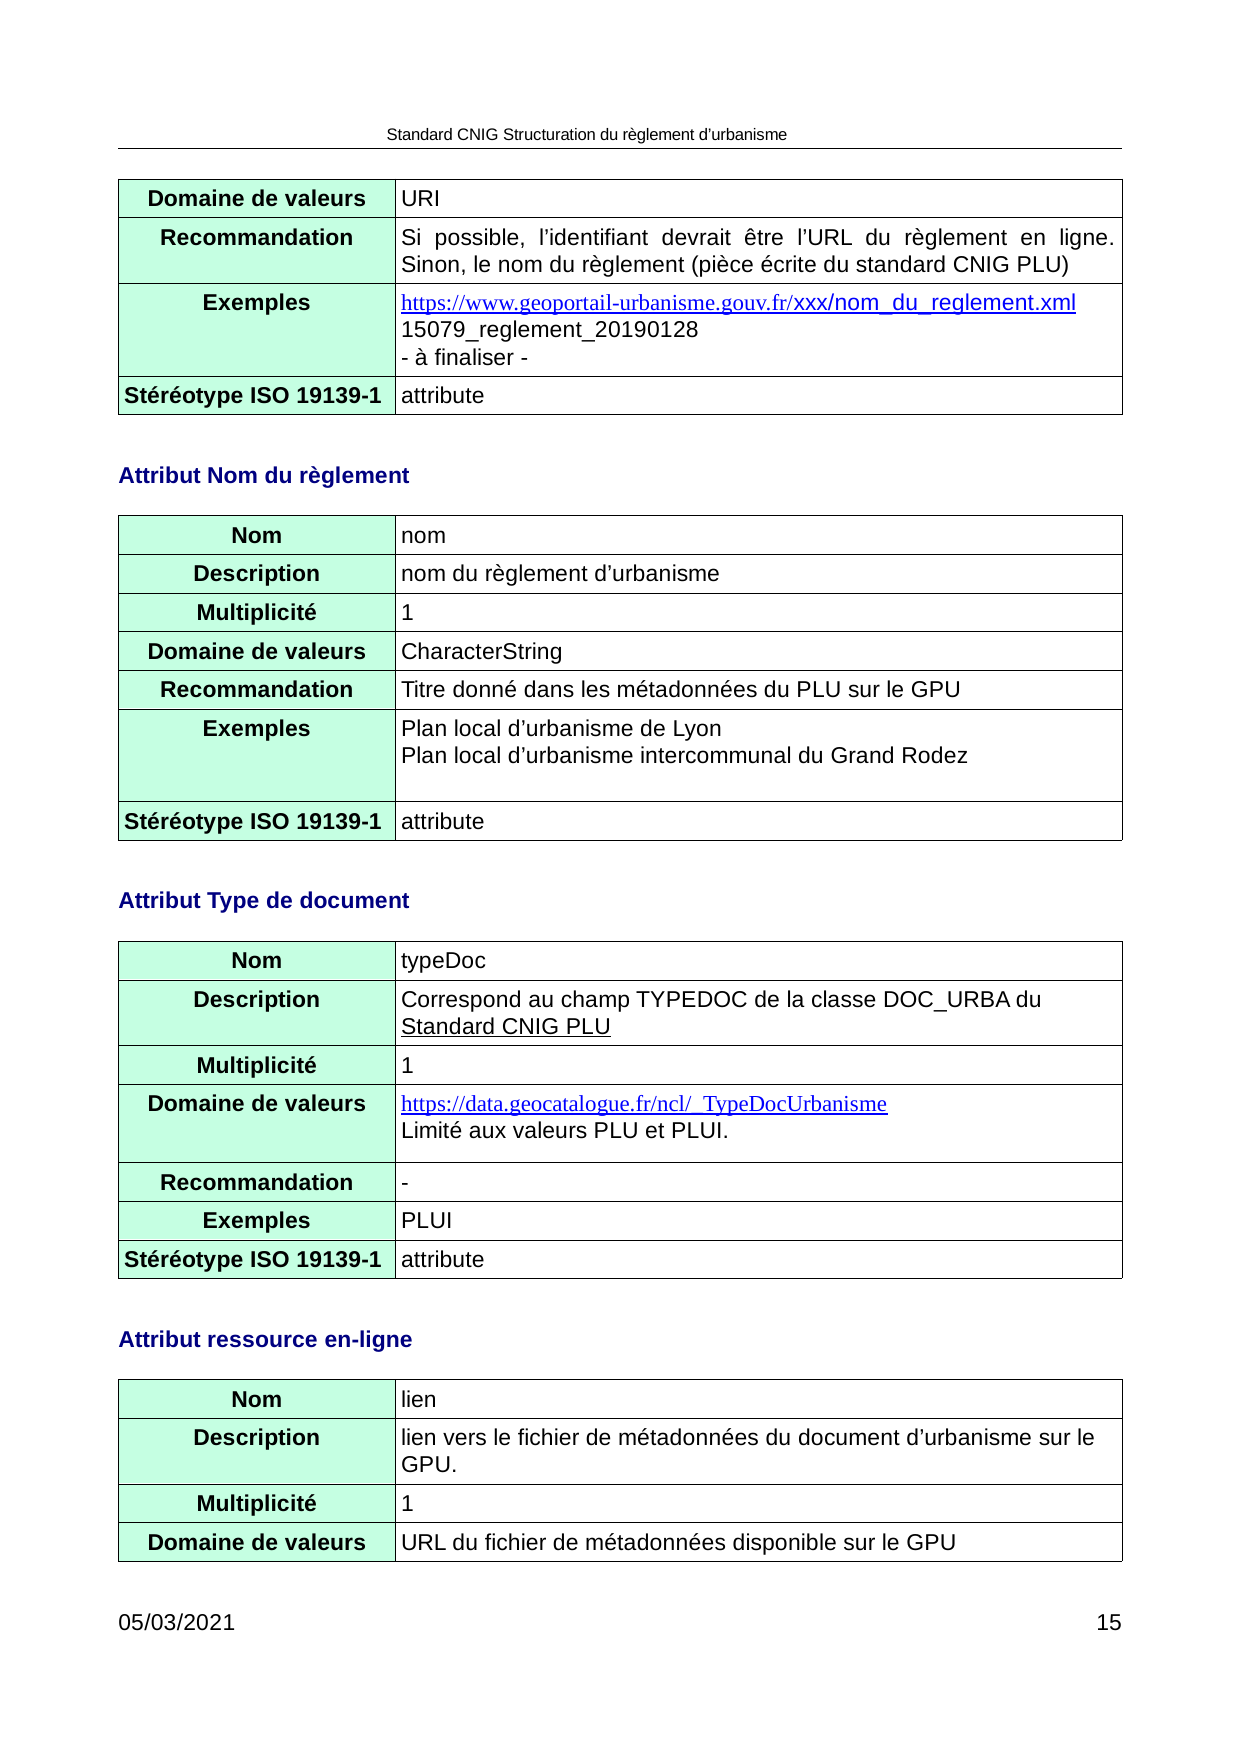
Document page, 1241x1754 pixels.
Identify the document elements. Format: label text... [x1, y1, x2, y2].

table_cell Stéréotype ISO 19139-1 [119, 1241, 395, 1278]
table_cell lien vers le fichier de métadonnées du document d’urbanisme sur le GPU. [396, 1419, 1122, 1483]
table_cell URI [396, 180, 1122, 217]
table_cell Domaine de valeurs [119, 1085, 395, 1162]
table_cell Description [119, 1419, 395, 1483]
table_cell Exemples [119, 710, 395, 801]
table_cell Description [119, 981, 395, 1045]
table_cell Domaine de valeurs [119, 1523, 395, 1561]
table_cell attribute [396, 377, 1122, 414]
table_cell CharacterString [396, 632, 1122, 670]
table_cell Multiplicité [119, 1046, 395, 1084]
table_cell Si possible, l’identifiant devrait être l’URL du règlement en ligne. Sinon, le nom du règlement (pièce écrite du standard CNIG PLU) [396, 218, 1122, 283]
table_cell Description [119, 555, 395, 593]
table_cell URL du fichier de métadonnées disponible sur le GPU [396, 1523, 1122, 1561]
subtitle Attribut Nom du règlement [118, 461, 1122, 488]
table_cell attribute [396, 1241, 1122, 1278]
table_cell Stéréotype ISO 19139-1 [119, 802, 395, 840]
table_cell Domaine de valeurs [119, 632, 395, 670]
table_header Nom [119, 1380, 395, 1418]
table_header typeDoc [396, 942, 1122, 979]
table_cell Recommandation [119, 218, 395, 283]
table_cell nom du règlement d’urbanisme [396, 555, 1122, 593]
table_header nom [396, 516, 1122, 554]
table_cell 1 [396, 594, 1122, 631]
table_cell https://data.geocatalogue.fr/ncl/_TypeDocUrbanisme Limité aux valeurs PLU et PLUI. [396, 1085, 1122, 1162]
table_cell Multiplicité [119, 1485, 395, 1522]
table_cell Multiplicité [119, 594, 395, 631]
table_cell Titre donné dans les métadonnées du PLU sur le GPU [396, 671, 1122, 708]
table_header Nom [119, 516, 395, 554]
table_cell https://www.geoportail-urbanisme.gouv.fr/xxx/nom_du_reglement.xml 15079_reglement_20190128 - à finaliser - [396, 284, 1122, 376]
table_cell Plan local d’urbanisme de Lyon Plan local d’urbanisme intercommunal du Grand Rodez [396, 710, 1122, 801]
table_cell 1 [396, 1046, 1122, 1084]
table_cell PLUI [396, 1202, 1122, 1239]
table_cell Stéréotype ISO 19139-1 [119, 377, 395, 414]
table_cell Domaine de valeurs [119, 180, 395, 217]
subtitle Attribut ressource en-ligne [118, 1325, 1122, 1352]
table_header Nom [119, 942, 395, 979]
table_cell Recommandation [119, 671, 395, 708]
table_cell Exemples [119, 284, 395, 376]
table_cell attribute [396, 802, 1122, 840]
table_cell Recommandation [119, 1163, 395, 1201]
subtitle Attribut Type de document [118, 887, 1122, 914]
table_cell Exemples [119, 1202, 395, 1239]
table_cell 1 [396, 1485, 1122, 1522]
table_header lien [396, 1380, 1122, 1418]
table_cell - [396, 1163, 1122, 1201]
table_cell Correspond au champ TYPEDOC de la classe DOC_URBA du Standard CNIG PLU [396, 981, 1122, 1045]
